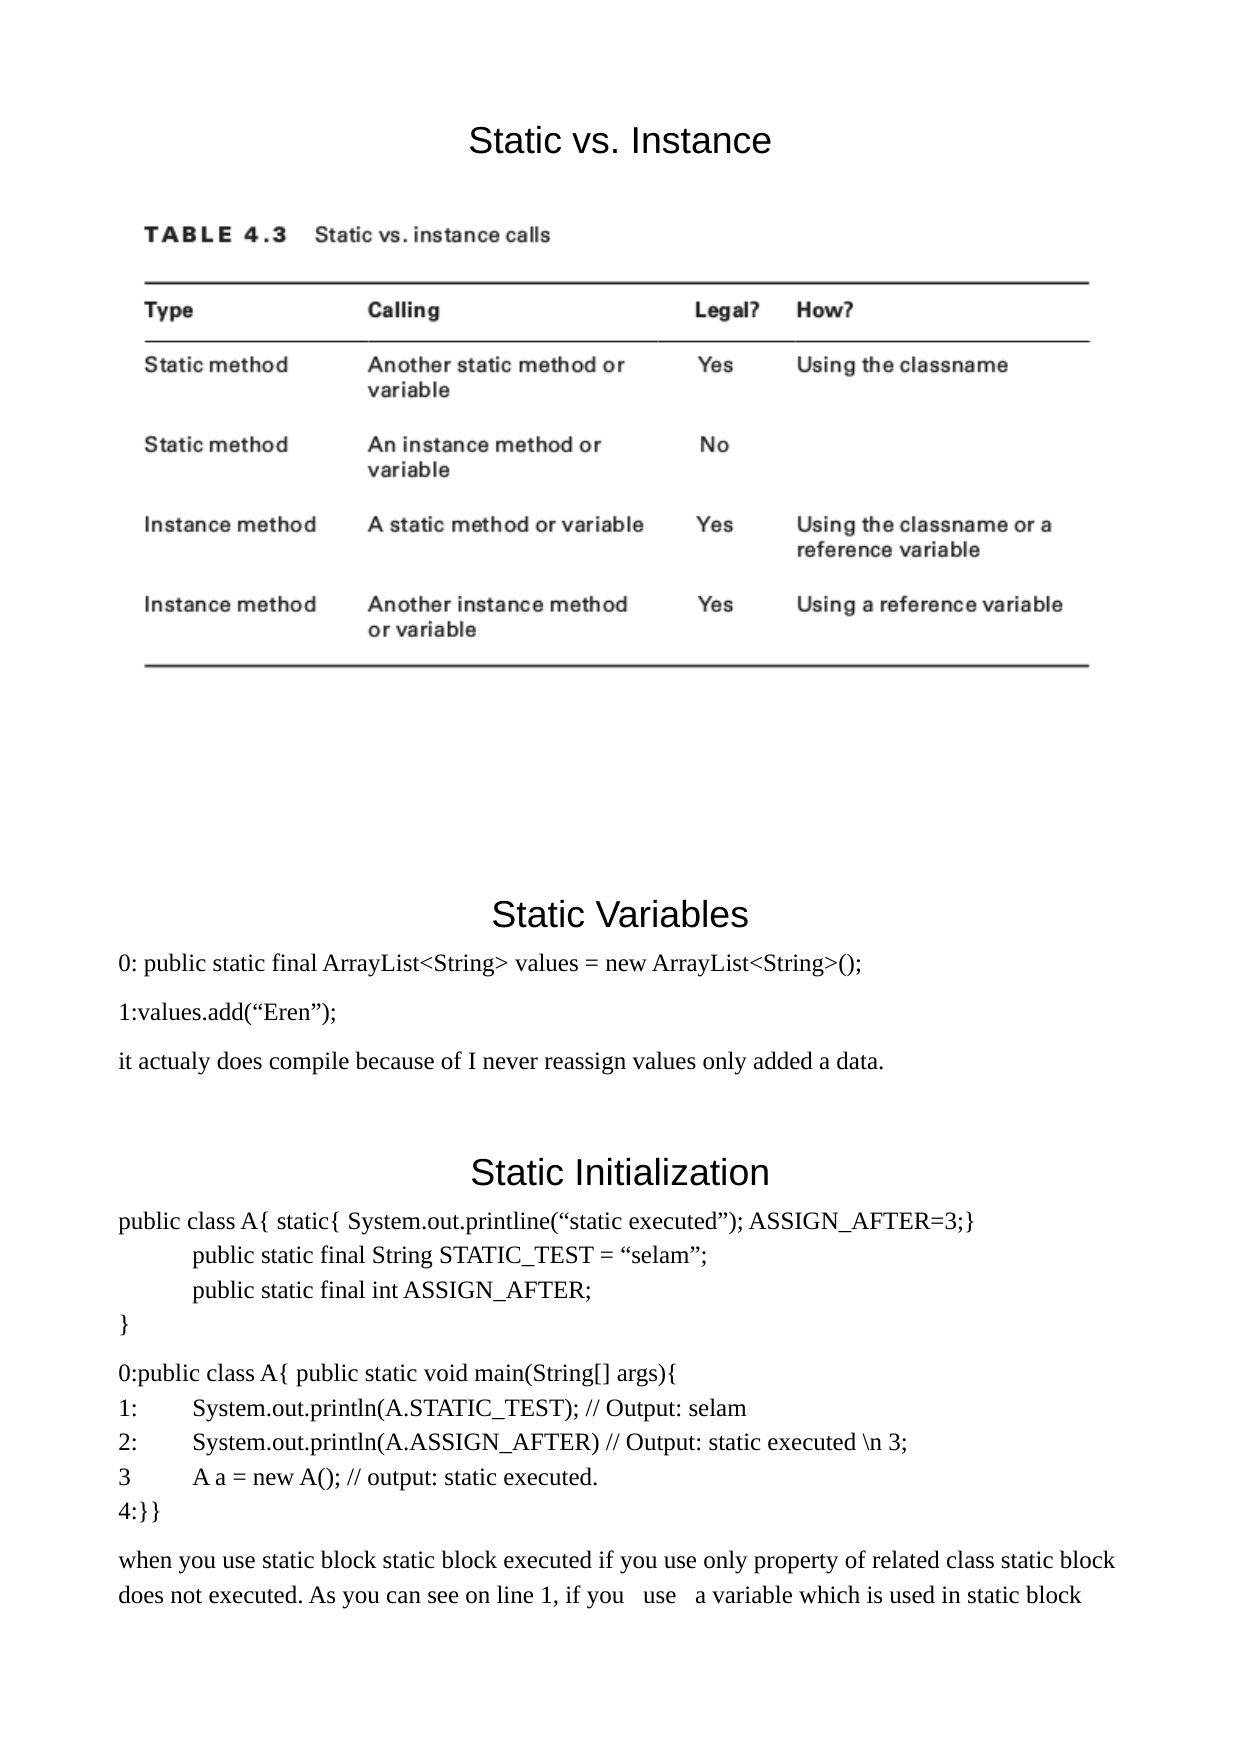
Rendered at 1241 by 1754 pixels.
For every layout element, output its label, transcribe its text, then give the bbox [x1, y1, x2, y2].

text public class A{ static{ System.out.printline(“static executed”); ASSIGN_AFTER=3;} public static final String STATIC_TEST = “selam”; public static final int ASSIGN_AFTER; } [118, 1206, 1122, 1338]
subtitle Static vs. Instance [118, 118, 1122, 161]
subtitle Static Initialization [118, 1150, 1122, 1193]
text 1:values.add(“Eren”); [118, 997, 1122, 1025]
text it actualy does compile because of I never reassign values only added a data. [118, 1046, 1122, 1074]
text when you use static block static block executed if you use only property of related class static block does not executed. As you can see on line 1, if you use a variable which is used in static block [118, 1545, 1122, 1608]
text 0:public class A{ public static void main(String[] args){ 1: System.out.println(A.STATIC_TEST); // Output: selam 2: System.out.println(A.ASSIGN_AFTER) // Output: static executed \n 3; 3 A a = new A(); // output: static executed. 4:}} [118, 1358, 1122, 1525]
text 0: public static final ArrayList<String> values = new ArrayList<String>(); [118, 948, 1122, 976]
picture [132, 222, 1108, 684]
subtitle Static Variables [118, 892, 1122, 935]
